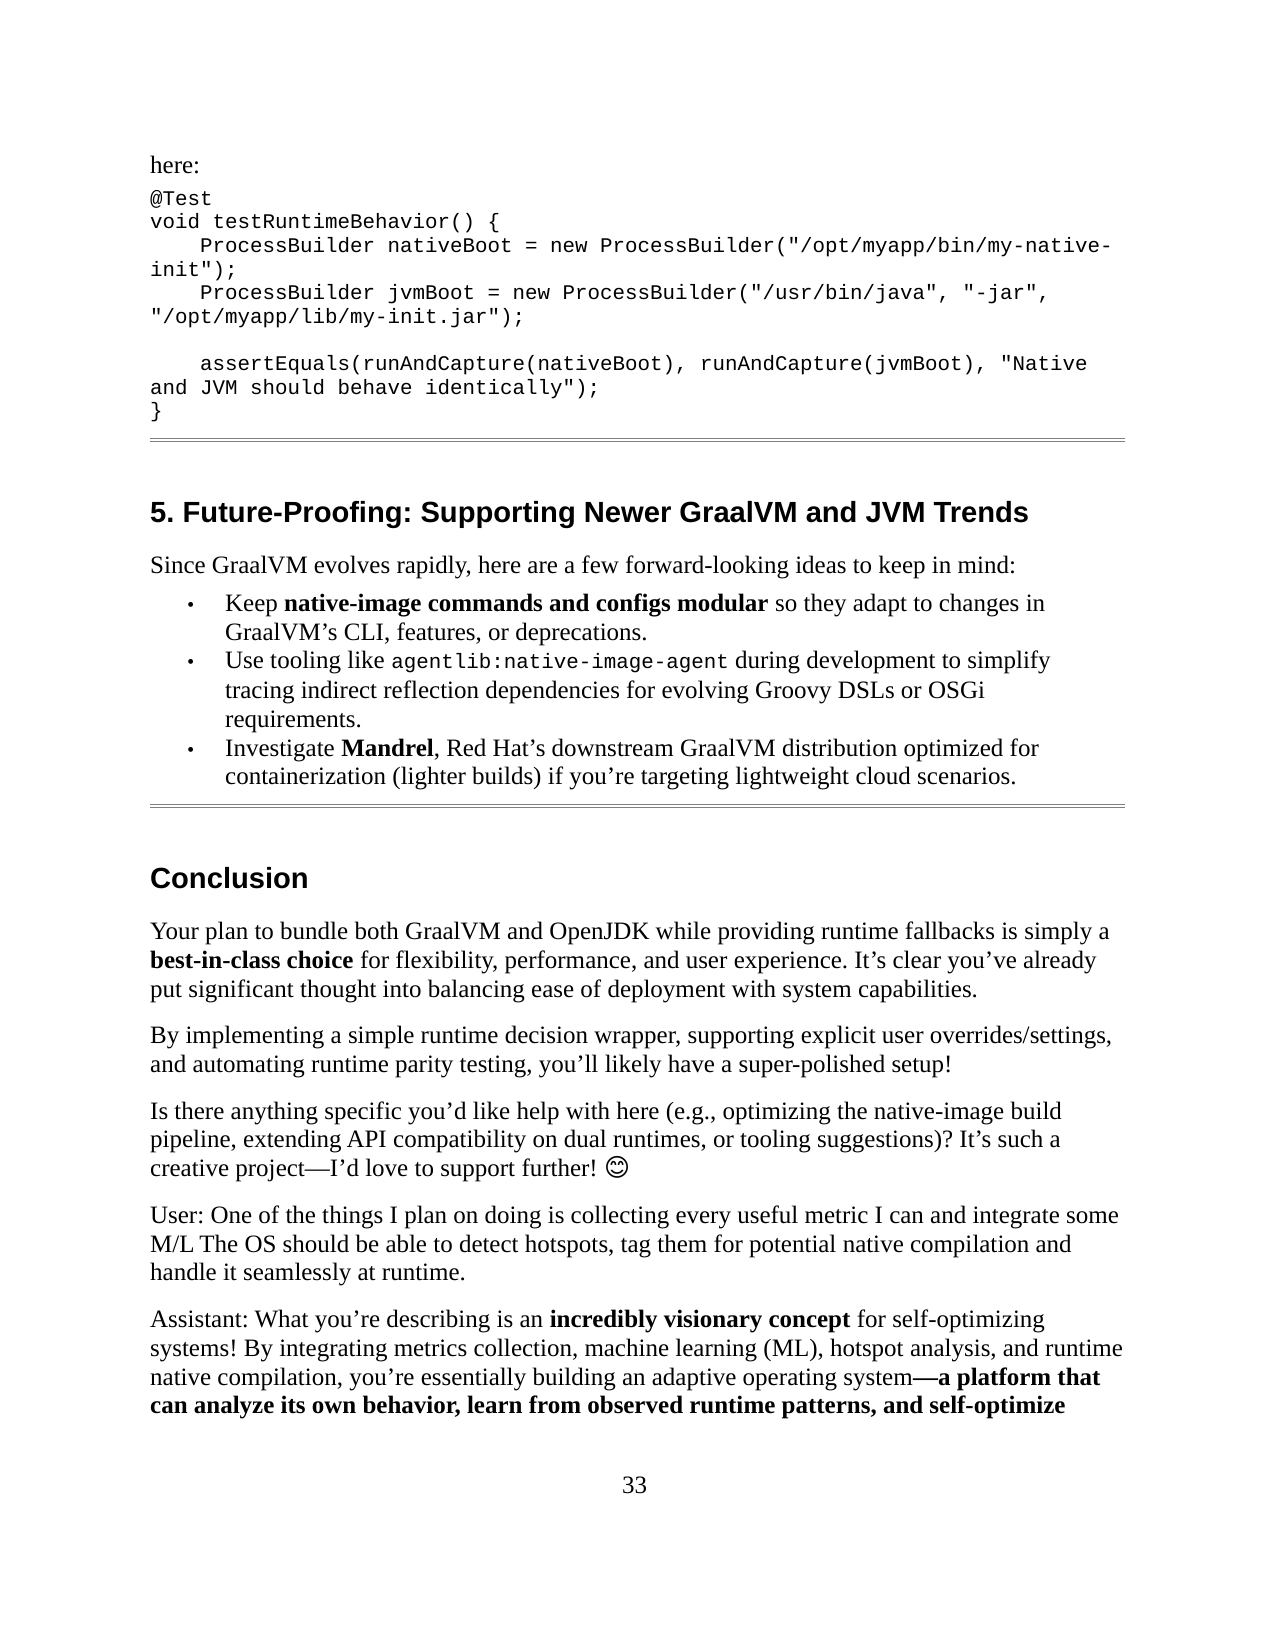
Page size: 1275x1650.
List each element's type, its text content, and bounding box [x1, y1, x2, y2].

text Since GraalVM evolves rapidly, here are a few forward-looking ideas to keep in mind: [150, 550, 1125, 579]
subtitle 5. Future-Proofing: Supporting Newer GraalVM and JVM Trends [150, 495, 1125, 529]
list Keep native-image commands and configs modular so they adapt to changes in GraalVM’s CLI, features, or deprecations. [187, 588, 1125, 646]
list Use tooling like agentlib:native-image-agent during development to simplify tracing indirect reflection dependencies for evolving Groovy DSLs or OSGi requirements. [187, 646, 1125, 733]
text assertEquals(runAndCapture(nativeBoot), runAndCapture(jvmBoot), "Native and JVM should behave identically"); [150, 353, 1125, 401]
text Your plan to bundle both GraalVM and OpenJDK while providing runtime fallbacks is simply a best-in-class choice for flexibility, performance, and user experience. It’s clear you’ve already put significant thought into balancing ease of deployment with system capabilities. [150, 916, 1125, 1002]
text User: One of the things I plan on doing is collecting every useful metric I can and integrate some M/L The OS should be able to detect hotspots, tag them for potential native compilation and handle it seamlessly at runtime. [150, 1200, 1125, 1286]
text Is there anything specific you’d like help with here (e.g., optimizing the native-image build pipeline, extending API compatibility on dual runtimes, or tooling suggestions)? It’s such a creative project—I’d love to support further! 😊 [150, 1096, 1125, 1182]
list Investigate Mandrel, Red Hat’s downstream GraalVM distribution optimized for containerization (lighter builds) if you’re targeting lightweight cloud scenarios. [187, 733, 1125, 790]
text ProcessBuilder nativeBoot = new ProcessBuilder("/opt/myapp/bin/my-native-init"); [150, 235, 1125, 282]
text By implementing a simple runtime decision wrapper, supporting explicit user overrides/settings, and automating runtime parity testing, you’ll likely have a super-polished setup! [150, 1020, 1125, 1078]
text void testRuntimeBehavior() { [150, 211, 1125, 235]
text } [150, 401, 1125, 424]
text here: [150, 150, 1125, 179]
subtitle Conclusion [150, 861, 1125, 895]
text ProcessBuilder jvmBoot = new ProcessBuilder("/usr/bin/java", "-jar", "/opt/myapp/lib/my-init.jar"); [150, 282, 1125, 329]
text Assistant: What you’re describing is an incredibly visionary concept for self-optimizing systems! By integrating metrics collection, machine learning (ML), hotspot analysis, and runtime native compilation, you’re essentially building an adaptive operating system—a platform that can analyze its own behavior, learn from observed runtime patterns, and self-optimize [150, 1304, 1125, 1419]
text @Test [150, 188, 1125, 211]
